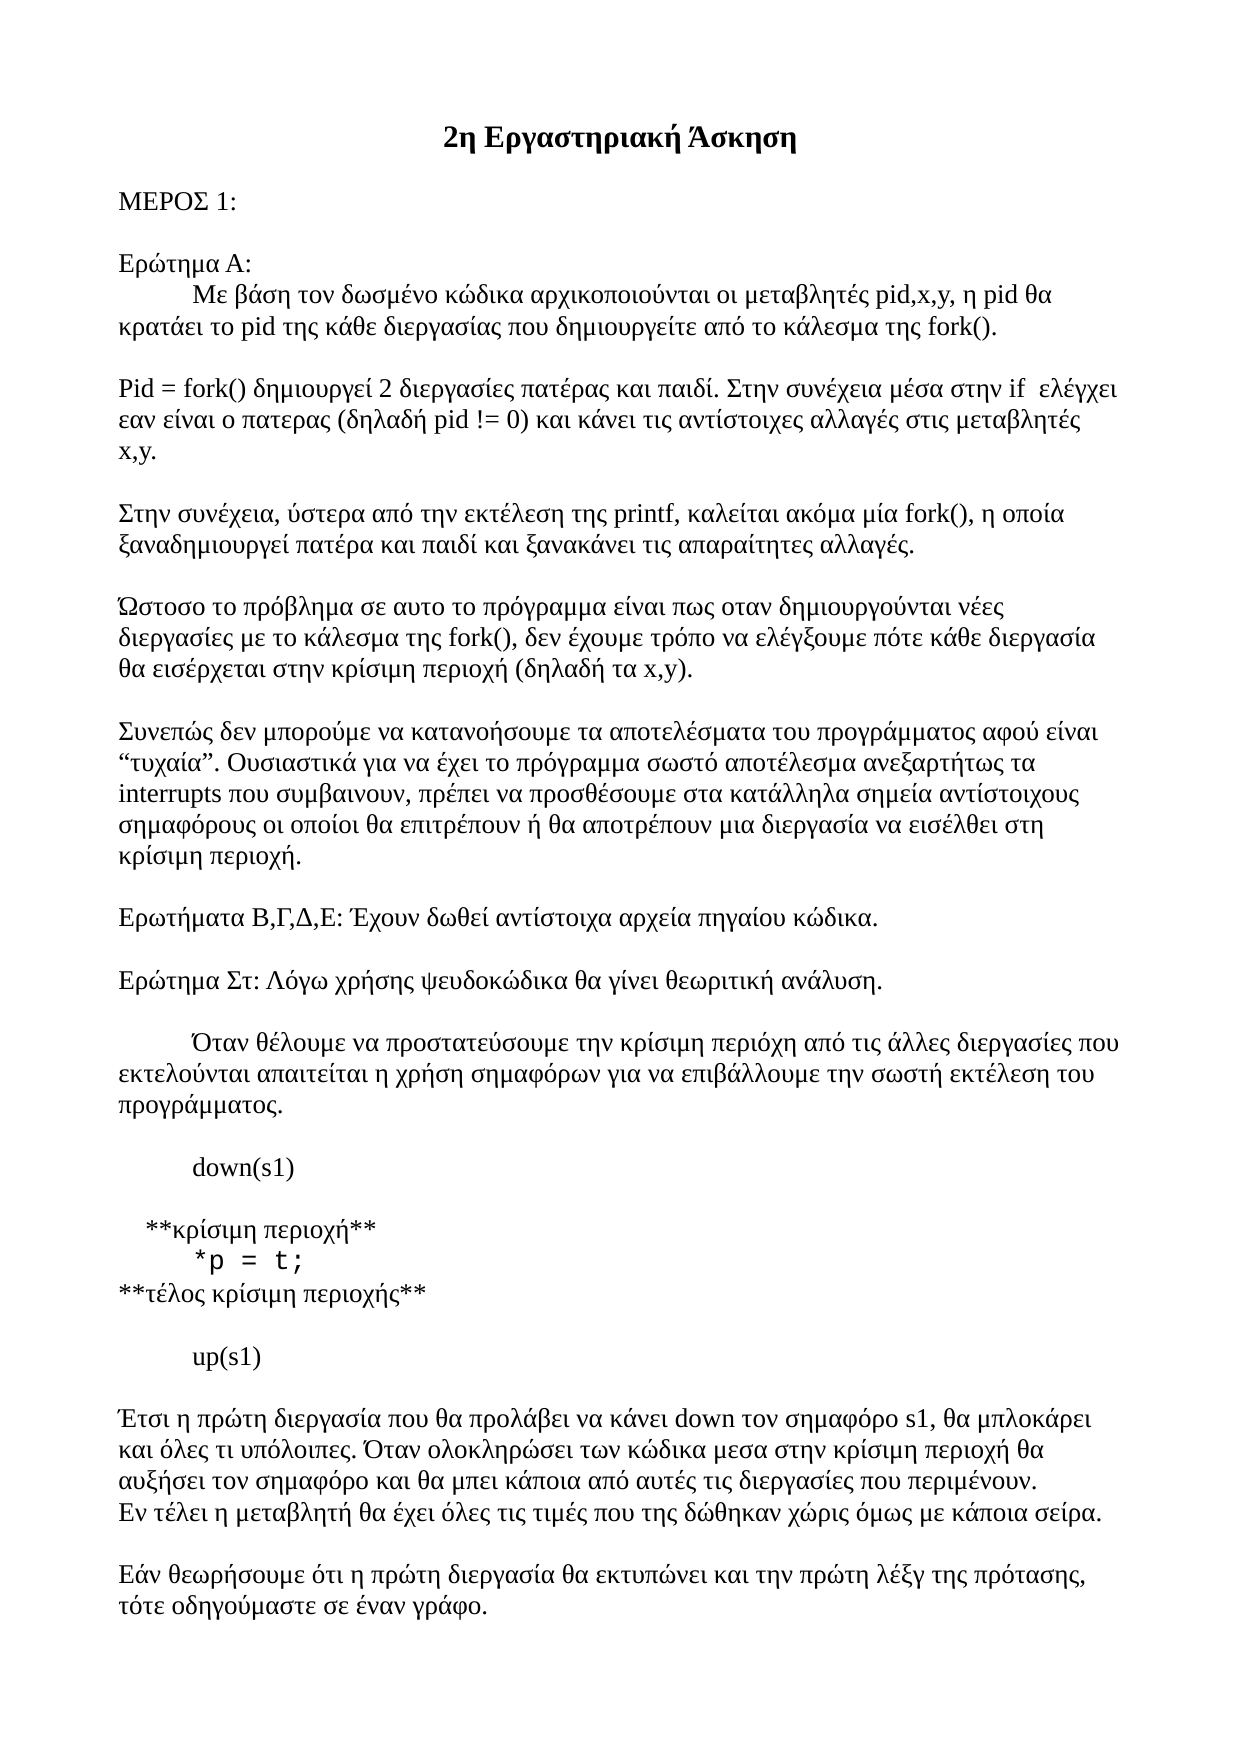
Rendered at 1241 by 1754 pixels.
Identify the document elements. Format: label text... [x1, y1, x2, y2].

text Pid = fork() δημιουργεί 2 διεργασίες πατέρας και παιδί. Στην συνέχεια μέσα στην if ελέγχει εαν είναι ο πατερας (δηλαδή pid != 0) και κάνει τις αντίστοιχες αλλαγές στις μεταβλητές x,y. [118, 372, 1122, 466]
text Ερωτήματα Β,Γ,Δ,Ε: Έχουν δωθεί αντίστοιχα αρχεία πηγαίου κώδικα. [118, 902, 1122, 933]
text 2η Εργαστηριακή Άσκηση [118, 118, 1122, 154]
text Ερώτημα Α: [118, 247, 1122, 279]
text *p = t; [118, 1244, 1122, 1278]
text Ώστοσο το πρόβλημα σε αυτο το πρόγραμμα είναι πως οταν δημιουργούνται νέες διεργασίες με το κάλεσμα της fork(), δεν έχουμε τρόπο να ελέγξουμε πότε κάθε διεργασία θα εισέρχεται στην κρίσιμη περιοχή (δηλαδή τα x,y). [118, 590, 1122, 683]
text Εν τέλει η μεταβλητή θα έχει όλες τις τιμές που της δώθηκαν χώρις όμως με κάποια σείρα. [118, 1496, 1122, 1527]
text up(s1) [118, 1340, 1122, 1371]
text Ερώτημα Στ: Λόγω χρήσης ψευδοκώδικα θα γίνει θεωριτική ανάλυση. [118, 964, 1122, 995]
text Έτσι η πρώτη διεργασία που θα προλάβει να κάνει down τον σημαφόρο s1, θα μπλοκάρει και όλες τι υπόλοιπες. Όταν ολοκληρώσει των κώδικα μεσα στην κρίσιμη περιοχή θα αυξήσει τον σημαφόρο και θα μπει κάποια από αυτές τις διεργασίες που περιμένουν. [118, 1402, 1122, 1496]
text Όταν θέλουμε να προστατεύσουμε την κρίσιμη περιόχη από τις άλλες διεργασίες που εκτελούνται απαιτείται η χρήση σημαφόρων για να επιβάλλουμε την σωστή εκτέλεση του προγράμματος. [118, 1026, 1122, 1119]
text Συνεπώς δεν μπορούμε να κατανοήσουμε τα αποτελέσματα του προγράμματος αφού είναι “τυχαία”. Ουσιαστικά για να έχει το πρόγραμμα σωστό αποτέλεσμα ανεξαρτήτως τα interrupts που συμβαινουν, πρέπει να προσθέσουμε στα κατάλληλα σημεία αντίστοιχους σημαφόρους οι οποίοι θα επιτρέπουν ή θα αποτρέπουν μια διεργασία να εισέλθει στη κρίσιμη περιοχή. [118, 715, 1122, 870]
text down(s1) [118, 1151, 1122, 1182]
text Εάν θεωρήσουμε ότι η πρώτη διεργασία θα εκτυπώνει και την πρώτη λέξγ της πρότασης, τότε οδηγούμαστε σε έναν γράφο. [118, 1558, 1122, 1620]
text **τέλος κρίσιμη περιοχής** [118, 1278, 1122, 1309]
text Στην συνέχεια, ύστερα από την εκτέλεση της printf, καλείται ακόμα μία fork(), η οποία ξαναδημιουργεί πατέρα και παιδί και ξανακάνει τις απαραίτητες αλλαγές. [118, 497, 1122, 559]
text ΜΕΡΟΣ 1: [118, 185, 1122, 216]
text Με βάση τον δωσμένο κώδικα αρχικοποιούνται οι μεταβλητές pid,x,y, η pid θα κρατάει το pid της κάθε διεργασίας που δημιουργείτε από το κάλεσμα της fork(). [118, 279, 1122, 341]
text **κρίσιμη περιοχή** [118, 1213, 1122, 1244]
